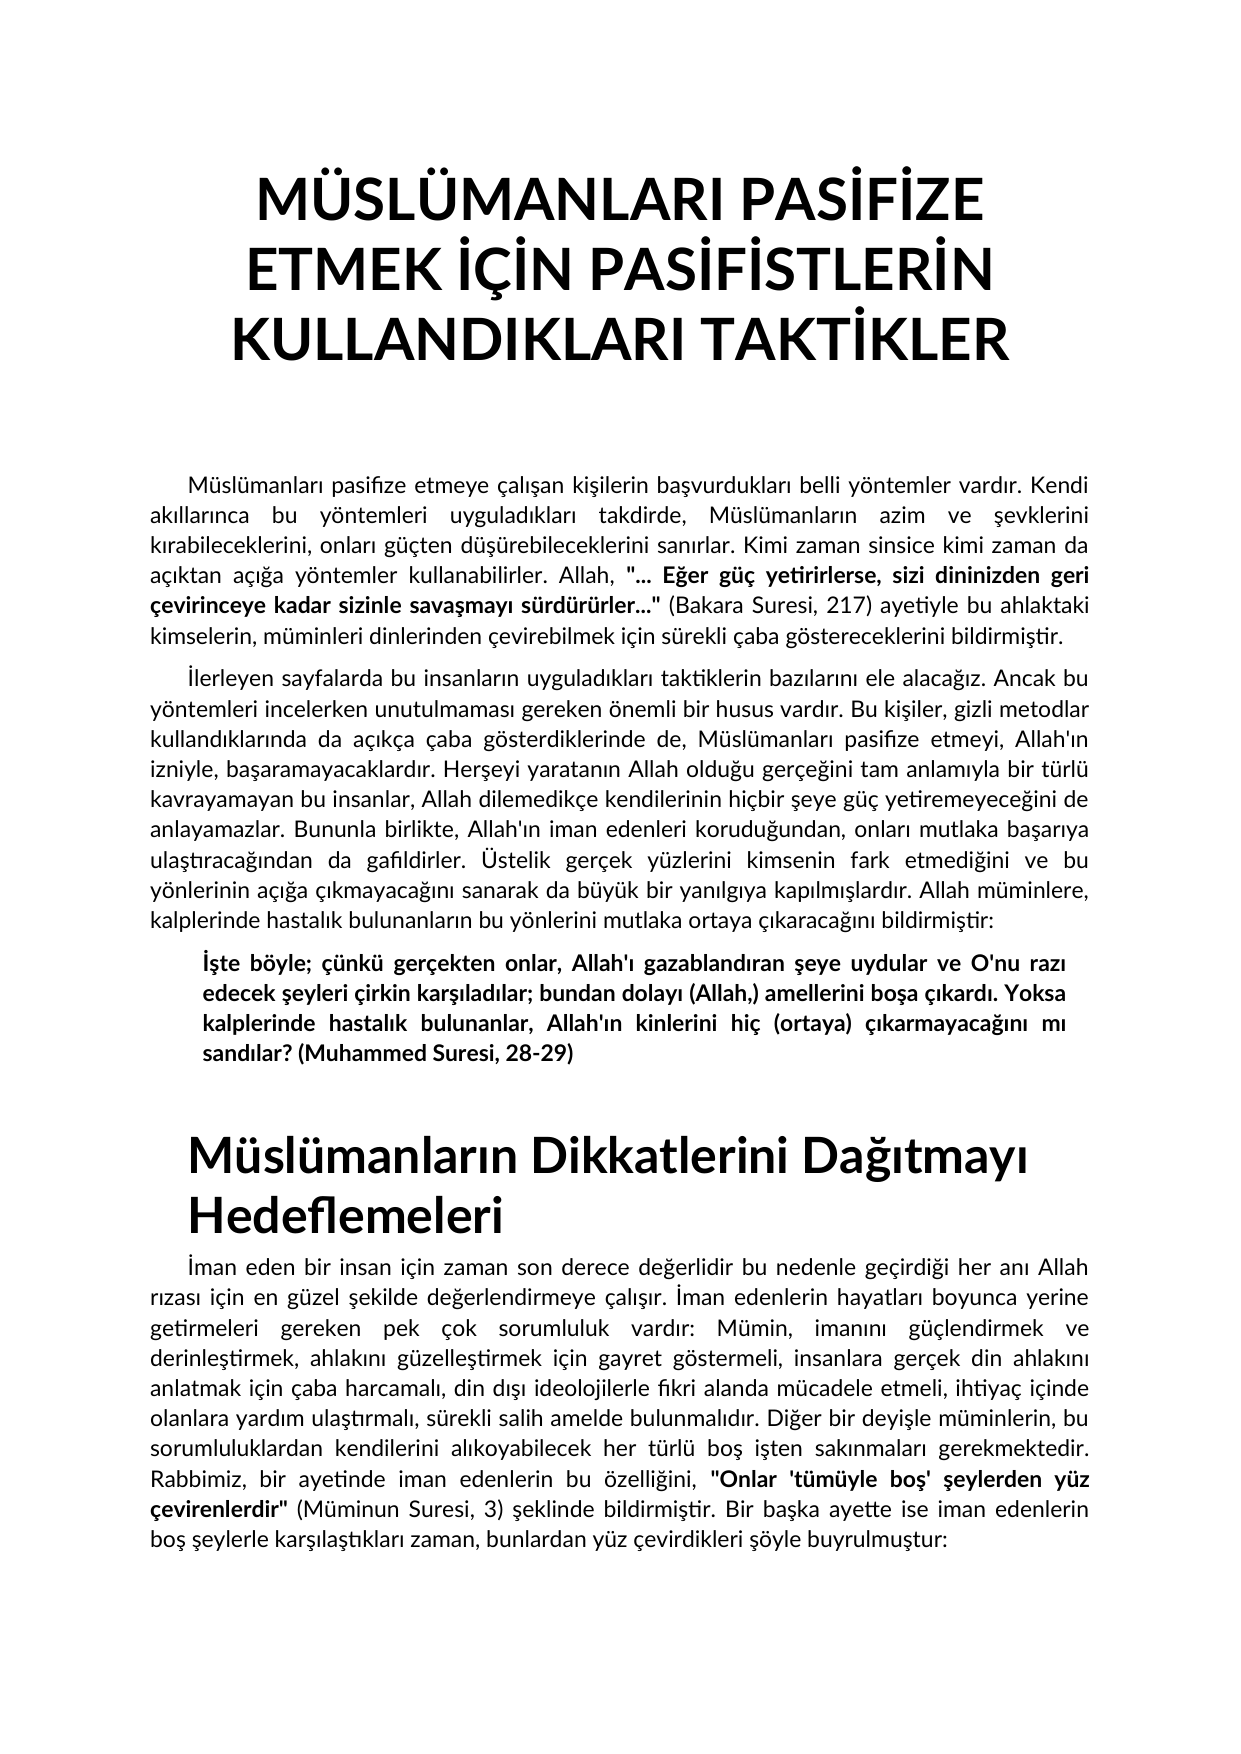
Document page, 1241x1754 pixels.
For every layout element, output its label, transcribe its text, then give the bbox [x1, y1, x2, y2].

text İşte böyle; çünkü gerçekten onlar, Allah'ı gazablandıran şeye uydular ve O'nu razı edecek şeyleri çirkin karşıladılar; bundan dolayı (Allah,) amellerini boşa çıkardı. Yoksa kalplerinde hastalık bulunanlar, Allah'ın kinlerini hiç (ortaya) çıkarmayacağını mı sandılar? (Muhammed Suresi, 28-29) [202, 948, 1068, 1067]
text İman eden bir insan için zaman son derece değerlidir bu nedenle geçirdiği her anı Allah rızası için en güzel şekilde değerlendirmeye çalışır. İman edenlerin hayatları boyunca yerine getirmeleri gereken pek çok sorumluluk vardır: Mümin, imanını güçlendirmek ve derinleştirmek, ahlakını güzelleştirmek için gayret göstermeli, insanlara gerçek din ahlakını anlatmak için çaba harcamalı, din dışı ideolojilerle fikri alanda mücadele etmeli, ihtiyaç içinde olanlara yardım ulaştırmalı, sürekli salih amelde bulunmalıdır. Diğer bir deyişle müminlerin, bu sorumluluklardan kendilerini alıkoyabilecek her türlü boş işten sakınmaları gerekmektedir. Rabbimiz, bir ayetinde iman edenlerin bu özelliğini, "Onlar 'tümüyle boş' şeylerden yüz çevirenlerdir" (Müminun Suresi, 3) şeklinde bildirmiştir. Bir başka ayette ise iman edenlerin boş şeylerle karşılaştıkları zaman, bunlardan yüz çevirdikleri şöyle buyrulmuştur: [150, 1253, 1090, 1552]
text İlerleyen sayfalarda bu insanların uyguladıkları taktiklerin bazılarını ele alacağız. Ancak bu yöntemleri incelerken unutulmaması gereken önemli bir husus vardır. Bu kişiler, gizli metodlar kullandıklarında da açıkça çaba gösterdiklerinde de, Müslümanları pasifize etmeyi, Allah'ın izniyle, başaramayacaklardır. Herşeyi yaratanın Allah olduğu gerçeğini tam anlamıyla bir türlü kavrayamayan bu insanlar, Allah dilemedikçe kendilerinin hiçbir şeye güç yetiremeyeceğini de anlayamazlar. Bununla birlikte, Allah'ın iman edenleri koruduğundan, onları mutlaka başarıya ulaştıracağından da gafildirler. Üstelik gerçek yüzlerini kimsenin fark etmediğini ve bu yönlerinin açığa çıkmayacağını sanarak da büyük bir yanılgıya kapılmışlardır. Allah müminlere, kalplerinde hastalık bulunanların bu yönlerini mutlaka ortaya çıkaracağını bildirmiştir: [150, 664, 1090, 933]
text Müslümanları pasifize etmeye çalışan kişilerin başvurdukları belli yöntemler vardır. Kendi akıllarınca bu yöntemleri uyguladıkları takdirde, Müslümanların azim ve şevklerini kırabileceklerini, onları güçten düşürebileceklerini sanırlar. Kimi zaman sinsice kimi zaman da açıktan açığa yöntemler kullanabilirler. Allah, "... Eğer güç yetirirlerse, sizi dininizden geri çevirinceye kadar sizinle savaşmayı sürdürürler..." (Bakara Suresi, 217) ayetiyle bu ahlaktaki kimselerin, müminleri dinlerinden çevirebilmek için sürekli çaba göstereceklerini bildirmiştir. [150, 470, 1090, 649]
subtitle MÜSLÜMANLARI PASİFİZE ETMEK İÇİN PASİFİSTLERİN KULLANDIKLARI TAKTİKLER [150, 162, 1090, 372]
subtitle Müslümanların Dikkatlerini Dağıtmayı Hedeflemeleri [187, 1124, 1090, 1244]
